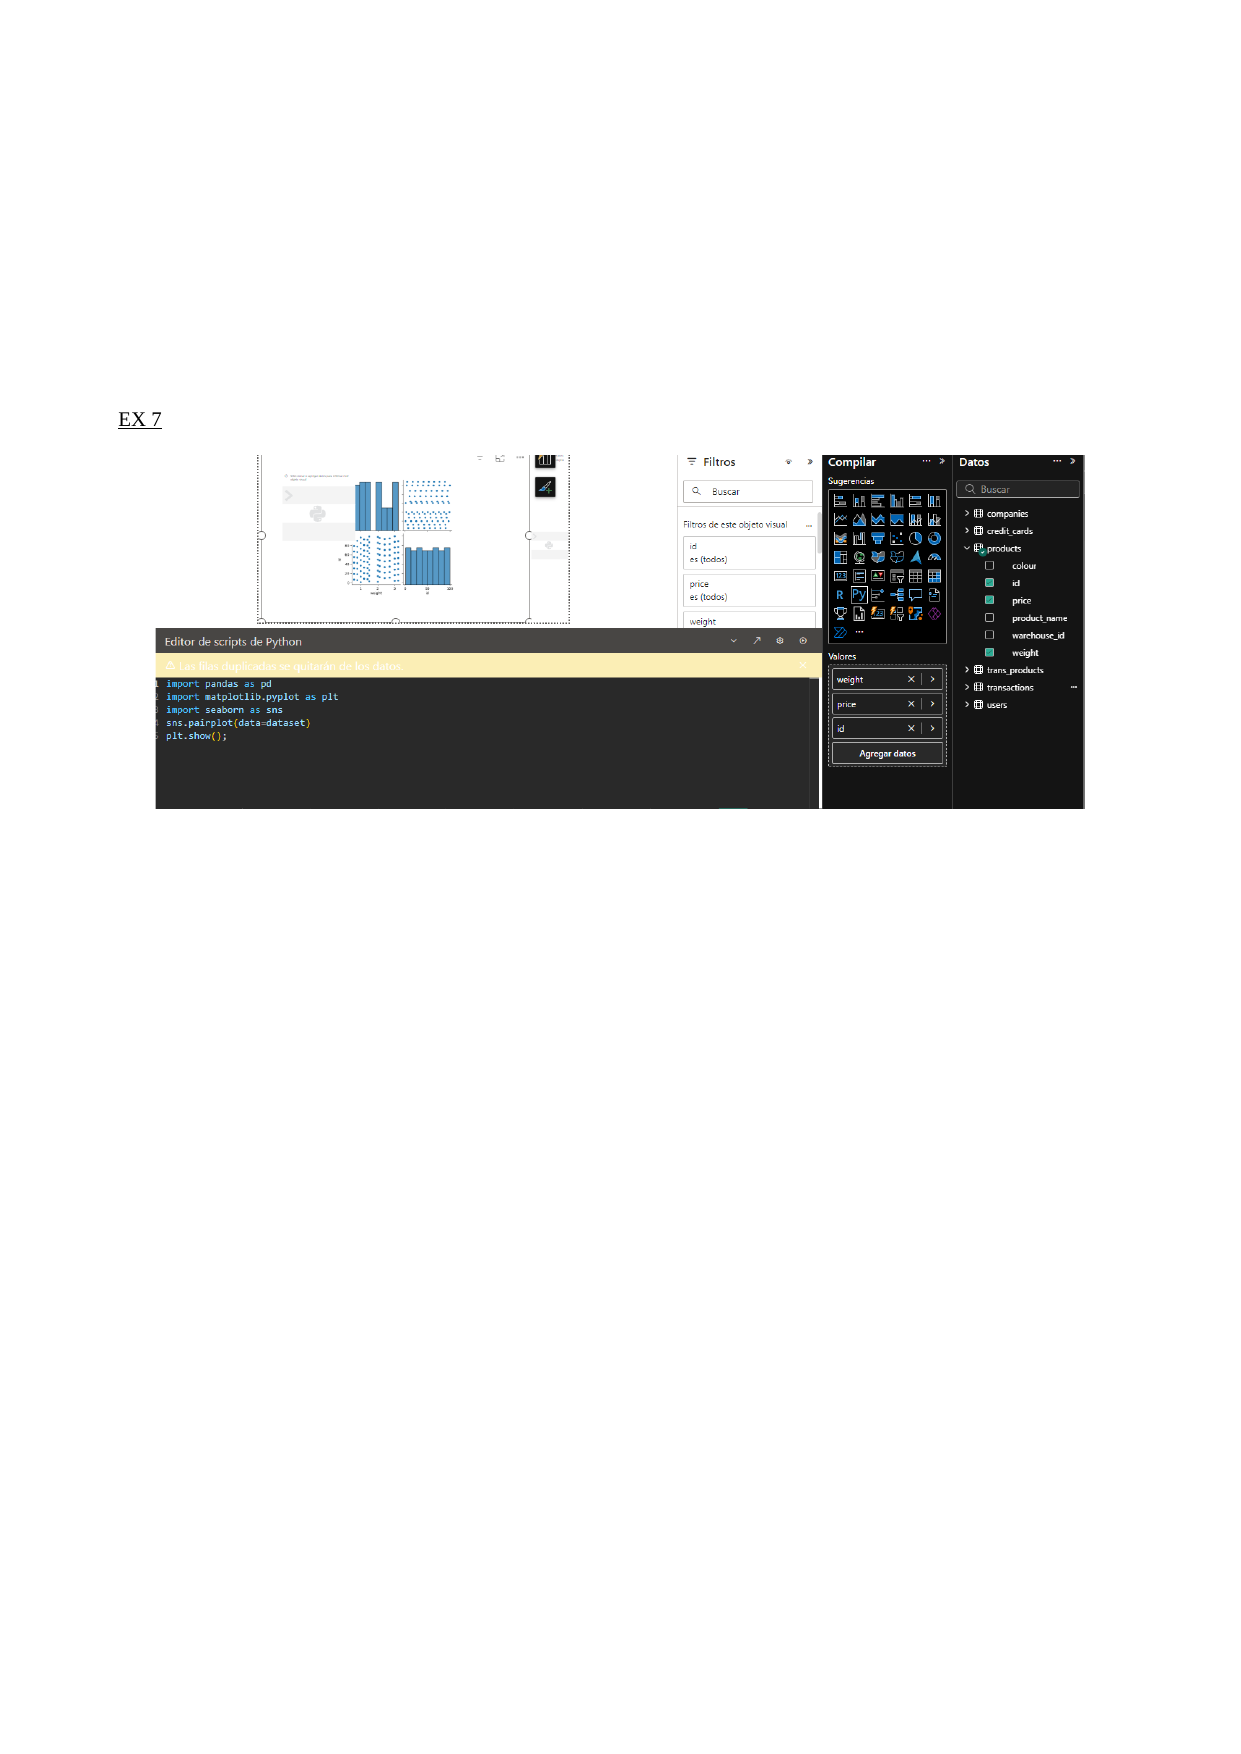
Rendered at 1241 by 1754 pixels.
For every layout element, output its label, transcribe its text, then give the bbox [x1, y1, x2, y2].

text EX 7 [118, 407, 1122, 431]
picture [155, 455, 1085, 809]
